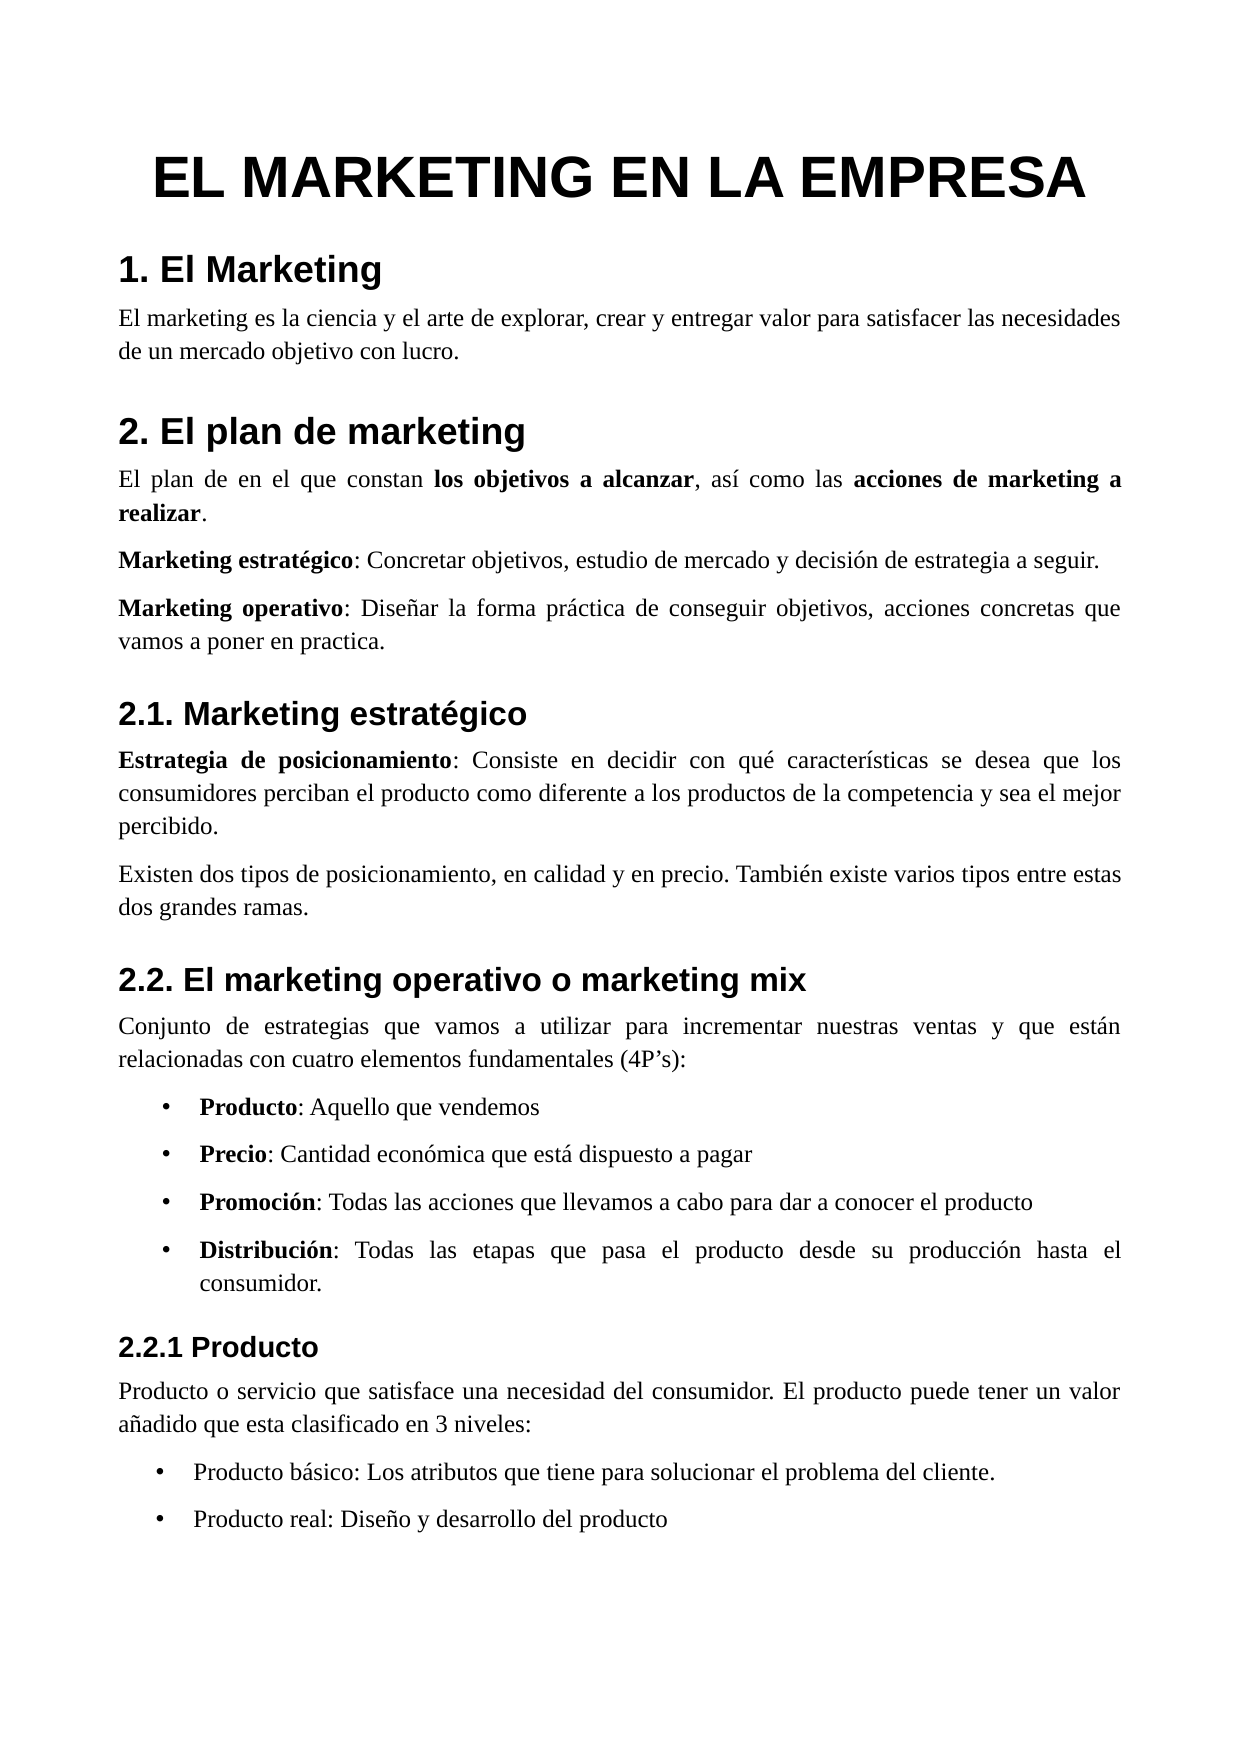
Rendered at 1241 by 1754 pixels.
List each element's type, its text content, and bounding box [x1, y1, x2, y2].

text Marketing estratégico: Concretar objetivos, estudio de mercado y decisión de estrategia a seguir. [118, 545, 1122, 574]
subtitle 2.2. El marketing operativo o marketing mix [118, 960, 1122, 999]
text El plan de en el que constan los objetivos a alcanzar, así como las acciones de marketing a realizar. [118, 464, 1122, 526]
list Producto básico: Los atributos que tiene para solucionar el problema del cliente. [156, 1457, 1122, 1485]
text Estrategia de posicionamiento: Consiste en decidir con qué características se desea que los consumidores perciban el producto como diferente a los productos de la competencia y sea el mejor percibido. [118, 745, 1122, 840]
list Precio: Cantidad económica que está dispuesto a pagar [162, 1139, 1122, 1168]
subtitle 2.1. Marketing estratégico [118, 694, 1122, 733]
text Conjunto de estrategias que vamos a utilizar para incrementar nuestras ventas y que están relacionadas con cuatro elementos fundamentales (4P’s): [118, 1011, 1122, 1073]
text Marketing operativo: Diseñar la forma práctica de conseguir objetivos, acciones concretas que vamos a poner en practica. [118, 593, 1122, 654]
title EL MARKETING EN LA EMPRESA [118, 143, 1122, 210]
subtitle 2.2.1 Producto [118, 1330, 1122, 1363]
list Distribución: Todas las etapas que pasa el producto desde su producción hasta el consumidor. [162, 1235, 1122, 1296]
text El marketing es la ciencia y el arte de explorar, crear y entregar valor para satisfacer las necesidades de un mercado objetivo con lucro. [118, 303, 1122, 365]
list Producto real: Diseño y desarrollo del producto [156, 1504, 1122, 1533]
text Producto o servicio que satisface una necesidad del consumidor. El producto puede tener un valor añadido que esta clasificado en 3 niveles: [118, 1376, 1122, 1438]
subtitle 1. El Marketing [118, 248, 1122, 291]
list Promoción: Todas las acciones que llevamos a cabo para dar a conocer el producto [162, 1187, 1122, 1216]
list Producto: Aquello que vendemos [162, 1092, 1122, 1121]
text Existen dos tipos de posicionamiento, en calidad y en precio. También existe varios tipos entre estas dos grandes ramas. [118, 859, 1122, 921]
subtitle 2. El plan de marketing [118, 409, 1122, 452]
